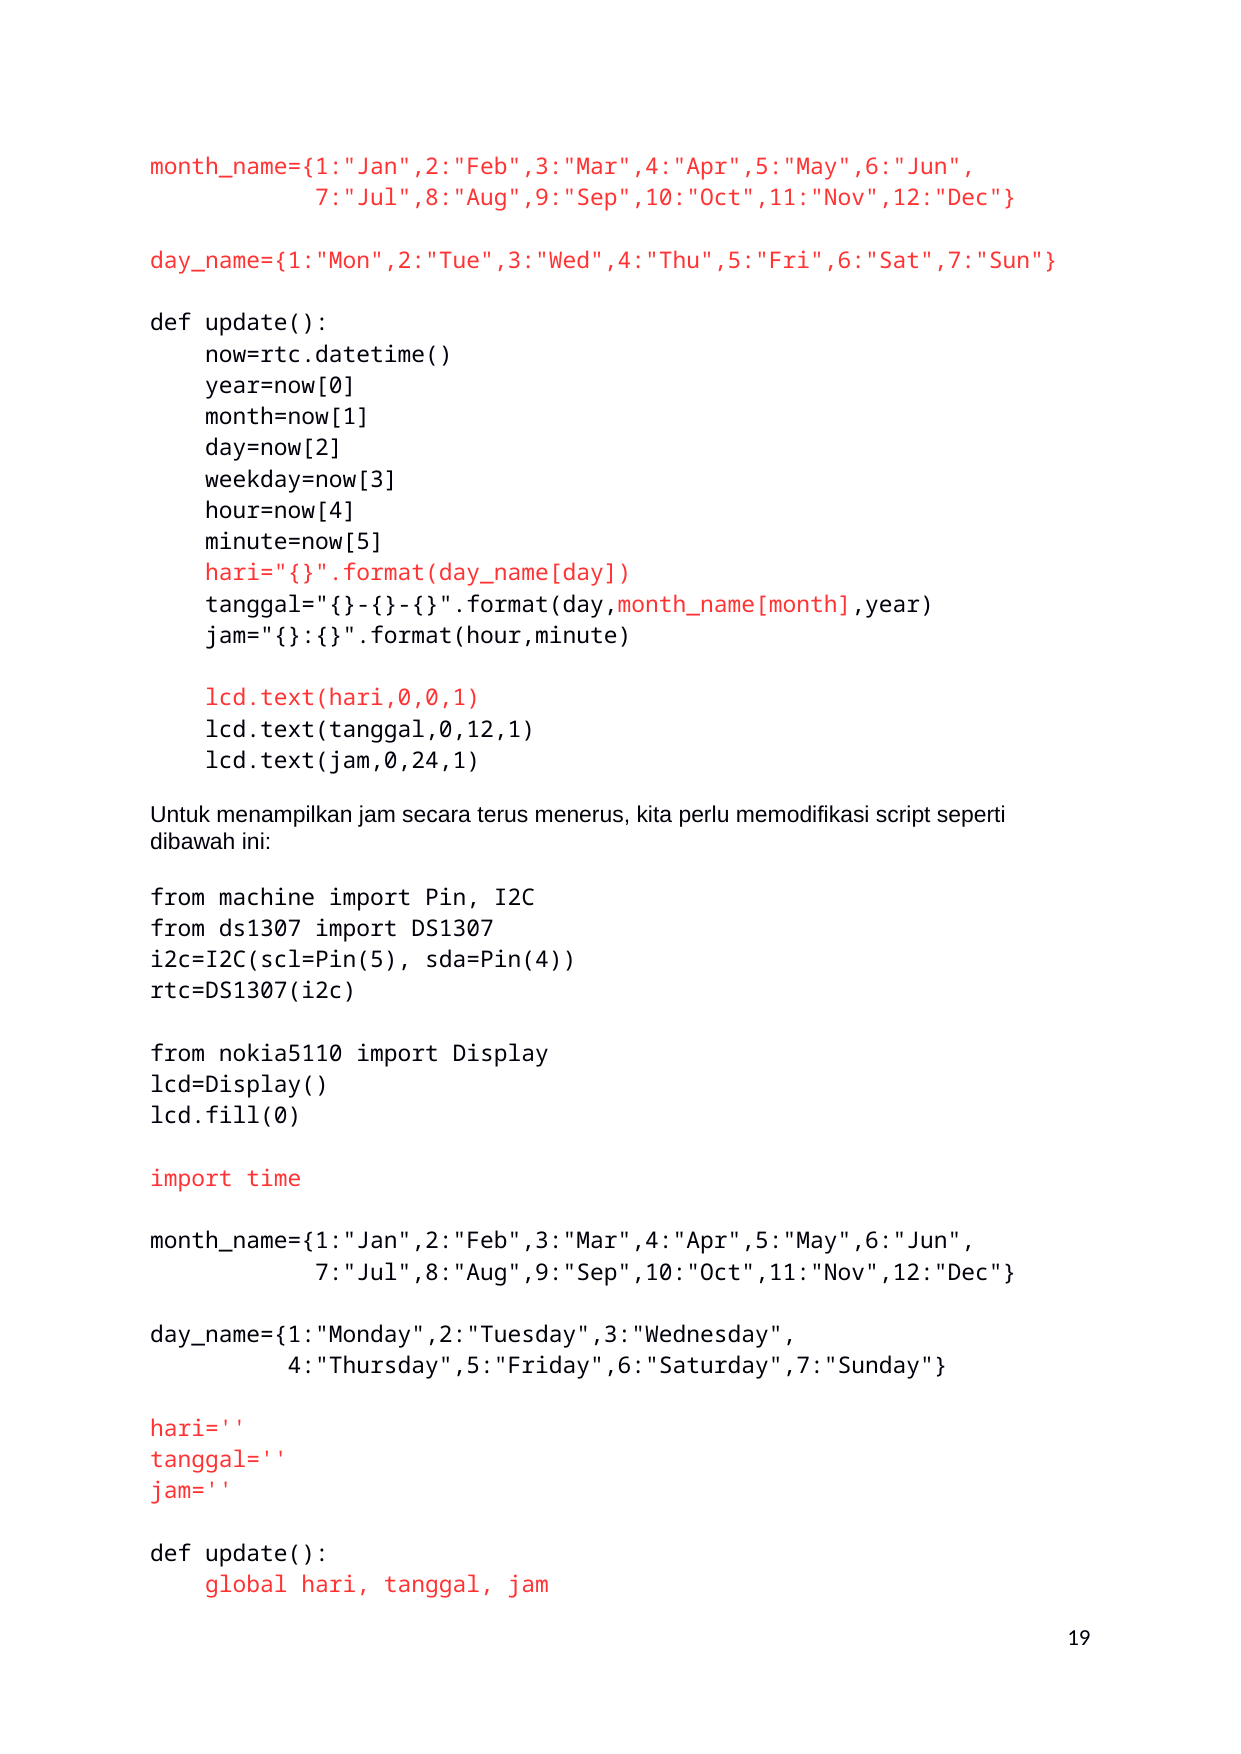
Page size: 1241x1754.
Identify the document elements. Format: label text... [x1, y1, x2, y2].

text hari="{}".format(day_name[day]) [150, 556, 1090, 587]
text lcd.text(tanggal,0,12,1) [150, 712, 1090, 744]
text day_name={1:"Mon",2:"Tue",3:"Wed",4:"Thu",5:"Fri",6:"Sat",7:"Sun"} [150, 244, 1090, 275]
text month_name={1:"Jan",2:"Feb",3:"Mar",4:"Apr",5:"May",6:"Jun", [150, 150, 1090, 181]
text rtc=DS1307(i2c) [150, 974, 1090, 1005]
text tanggal="{}-{}-{}".format(day,month_name[month],year) [150, 587, 1090, 619]
text from nokia5110 import Display [150, 1037, 1090, 1068]
text lcd.text(hari,0,0,1) [150, 681, 1090, 712]
text import time [150, 1162, 1090, 1193]
text jam="{}:{}".format(hour,minute) [150, 619, 1090, 650]
text day_name={1:"Monday",2:"Tuesday",3:"Wednesday", [150, 1318, 1090, 1349]
text def update(): [150, 306, 1090, 337]
text jam='' [150, 1474, 1090, 1505]
text now=rtc.datetime() [150, 337, 1090, 369]
text day=now[2] [150, 431, 1090, 462]
text i2c=I2C(scl=Pin(5), sda=Pin(4)) [150, 943, 1090, 974]
text weekday=now[3] [150, 462, 1090, 494]
text hari='' [150, 1412, 1090, 1443]
text from machine import Pin, I2C [150, 880, 1090, 912]
text year=now[0] [150, 369, 1090, 400]
text 4:"Thursday",5:"Friday",6:"Saturday",7:"Sunday"} [150, 1349, 1090, 1380]
text minute=now[5] [150, 525, 1090, 556]
text 7:"Jul",8:"Aug",9:"Sep",10:"Oct",11:"Nov",12:"Dec"} [150, 181, 1090, 212]
text hour=now[4] [150, 494, 1090, 525]
text lcd.fill(0) [150, 1099, 1090, 1130]
text month=now[1] [150, 400, 1090, 431]
text lcd=Display() [150, 1068, 1090, 1099]
text 7:"Jul",8:"Aug",9:"Sep",10:"Oct",11:"Nov",12:"Dec"} [150, 1255, 1090, 1287]
text def update(): [150, 1537, 1090, 1568]
text tanggal='' [150, 1443, 1090, 1474]
text month_name={1:"Jan",2:"Feb",3:"Mar",4:"Apr",5:"May",6:"Jun", [150, 1224, 1090, 1255]
text global hari, tanggal, jam [150, 1568, 1090, 1599]
text from ds1307 import DS1307 [150, 912, 1090, 943]
text lcd.text(jam,0,24,1) [150, 744, 1090, 775]
text Untuk menampilkan jam secara terus menerus, kita perlu memodifikasi script seperti dibawah ini: [150, 801, 1090, 854]
